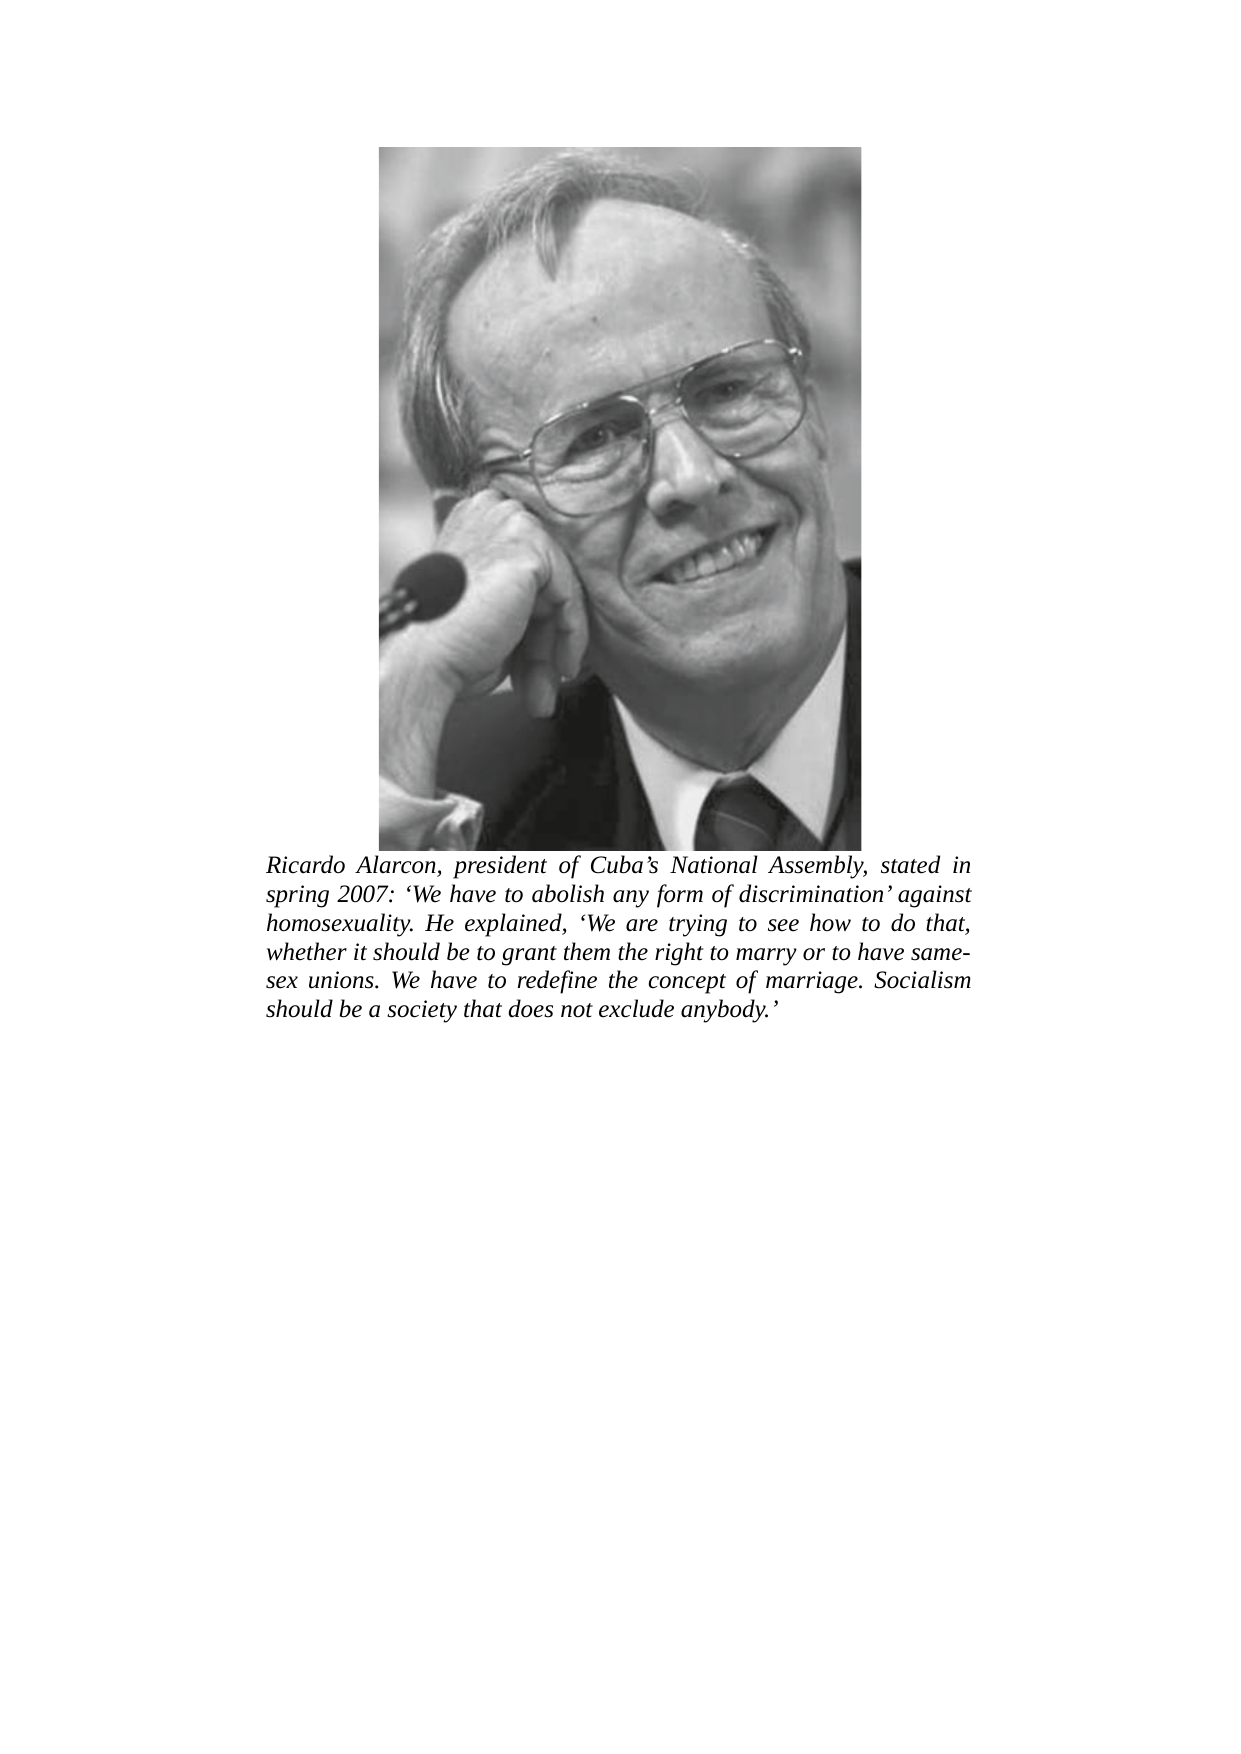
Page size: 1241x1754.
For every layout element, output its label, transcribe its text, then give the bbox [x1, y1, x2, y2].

picture [378, 147, 862, 851]
text Ricardo Alarcon, president of Cuba’s National Assembly, stated in spring 2007: ‘We have to abolish any form of discrimination’ against homosexuality. He explained, ‘We are trying to see how to do that, whether it should be to grant them the right to marry or to have same-sex unions. We have to redefine the concept of marriage. Socialism should be a society that does not exclude anybody.’ [266, 148, 974, 1023]
